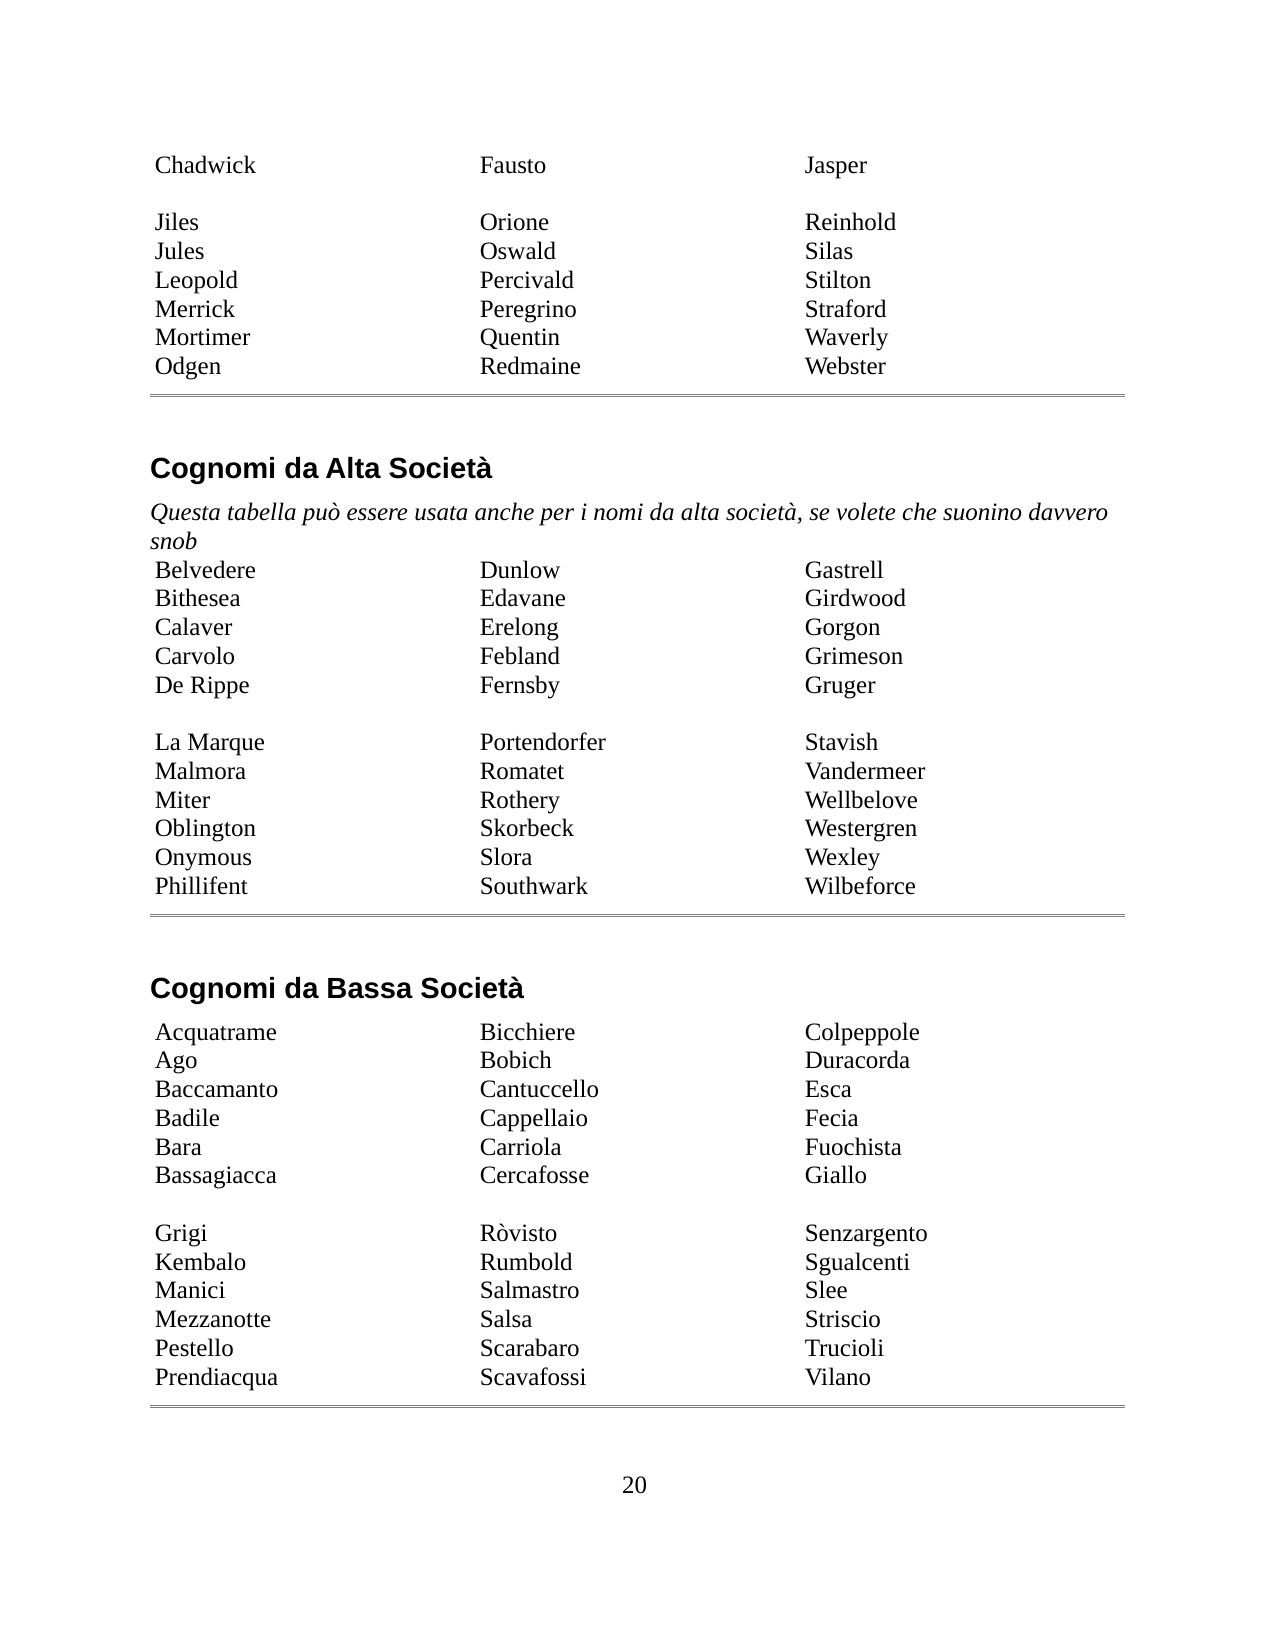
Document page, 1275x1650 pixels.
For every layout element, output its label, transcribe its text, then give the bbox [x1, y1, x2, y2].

table_cell Slora [475, 842, 800, 871]
table_cell Cantuccello [475, 1074, 800, 1103]
table_cell Wellbelove [800, 785, 1125, 813]
table_cell Gruger [800, 670, 1125, 698]
table_cell Jasper [800, 150, 1125, 179]
table_cell Ago [150, 1046, 475, 1074]
table_cell [475, 179, 800, 207]
table_header Colpeppole [800, 1017, 1125, 1046]
table_cell Esca [800, 1074, 1125, 1103]
table_cell Jiles [150, 208, 475, 236]
table_cell Fausto [475, 150, 800, 179]
table_header Acquatrame [150, 1017, 475, 1046]
table_cell Baccamanto [150, 1074, 475, 1103]
table_cell Gorgon [800, 612, 1125, 641]
table_cell La Marque [150, 727, 475, 756]
table_cell Westergren [800, 814, 1125, 842]
table_cell [800, 179, 1125, 207]
table_header Gastrell [800, 555, 1125, 583]
table_cell Orione [475, 208, 800, 236]
table_cell Silas [800, 236, 1125, 265]
table_cell Girdwood [800, 584, 1125, 612]
table_cell Pestello [150, 1333, 475, 1362]
table_cell Slee [800, 1276, 1125, 1304]
table_cell [800, 699, 1125, 727]
table_cell Percivald [475, 265, 800, 294]
table_cell Prendiacqua [150, 1362, 475, 1391]
table_cell Senzargento [800, 1218, 1125, 1247]
table_cell Stilton [800, 265, 1125, 294]
table_cell Salsa [475, 1304, 800, 1333]
table_cell [475, 699, 800, 727]
table_cell Romatet [475, 756, 800, 785]
table_cell [150, 179, 475, 207]
table_cell Chadwick [150, 150, 475, 179]
table_cell Waverly [800, 323, 1125, 351]
table_header Belvedere [150, 555, 475, 583]
table_cell Edavane [475, 584, 800, 612]
table_cell Bithesea [150, 584, 475, 612]
table_cell Bassagiacca [150, 1161, 475, 1189]
table_cell Straford [800, 294, 1125, 322]
table_cell Scavafossi [475, 1362, 800, 1391]
table_cell De Rippe [150, 670, 475, 698]
table_cell Oblington [150, 814, 475, 842]
table_cell Miter [150, 785, 475, 813]
table_cell Malmora [150, 756, 475, 785]
table_cell Mezzanotte [150, 1304, 475, 1333]
subtitle Cognomi da Bassa Società [150, 971, 1125, 1004]
table_cell Quentin [475, 323, 800, 351]
table_cell Jules [150, 236, 475, 265]
table_cell Rumbold [475, 1247, 800, 1276]
table_cell Wexley [800, 842, 1125, 871]
table_cell Reinhold [800, 208, 1125, 236]
table_cell Wilbeforce [800, 871, 1125, 900]
subtitle Cognomi da Alta Società [150, 451, 1125, 485]
table_cell Carriola [475, 1132, 800, 1161]
table_cell [150, 699, 475, 727]
table_cell Vilano [800, 1362, 1125, 1391]
table_cell Portendorfer [475, 727, 800, 756]
table_header Dunlow [475, 555, 800, 583]
table_cell Redmaine [475, 351, 800, 380]
table_cell Grigi [150, 1218, 475, 1247]
table_cell Salmastro [475, 1276, 800, 1304]
table_cell [475, 1189, 800, 1218]
table_cell Mortimer [150, 323, 475, 351]
table_cell Carvolo [150, 641, 475, 670]
table_cell Kembalo [150, 1247, 475, 1276]
table_cell Fernsby [475, 670, 800, 698]
table_cell [800, 1189, 1125, 1218]
table_cell Scarabaro [475, 1333, 800, 1362]
table_cell [150, 1189, 475, 1218]
table_cell Cercafosse [475, 1161, 800, 1189]
table_cell Peregrino [475, 294, 800, 322]
table_cell Badile [150, 1103, 475, 1132]
table_cell Vandermeer [800, 756, 1125, 785]
table_cell Cappellaio [475, 1103, 800, 1132]
table_cell Skorbeck [475, 814, 800, 842]
table_cell Erelong [475, 612, 800, 641]
table_header Bicchiere [475, 1017, 800, 1046]
table_cell Duracorda [800, 1046, 1125, 1074]
text Questa tabella può essere usata anche per i nomi da alta società, se volete che suonino davvero snob [150, 497, 1125, 555]
table_cell Fecia [800, 1103, 1125, 1132]
table_cell Manici [150, 1276, 475, 1304]
table_cell Phillifent [150, 871, 475, 900]
table_cell Fuochista [800, 1132, 1125, 1161]
table_cell Oswald [475, 236, 800, 265]
table_cell Febland [475, 641, 800, 670]
table_cell Grimeson [800, 641, 1125, 670]
table_cell Stavish [800, 727, 1125, 756]
table_cell Onymous [150, 842, 475, 871]
table_cell Striscio [800, 1304, 1125, 1333]
table_cell Bobich [475, 1046, 800, 1074]
table_cell Rothery [475, 785, 800, 813]
table_cell Giallo [800, 1161, 1125, 1189]
table_cell Sgualcenti [800, 1247, 1125, 1276]
table_cell Southwark [475, 871, 800, 900]
table_cell Ròvisto [475, 1218, 800, 1247]
table_cell Odgen [150, 351, 475, 380]
table_cell Trucioli [800, 1333, 1125, 1362]
table_cell Webster [800, 351, 1125, 380]
table_cell Merrick [150, 294, 475, 322]
table_cell Leopold [150, 265, 475, 294]
table_cell Calaver [150, 612, 475, 641]
table_cell Bara [150, 1132, 475, 1161]
